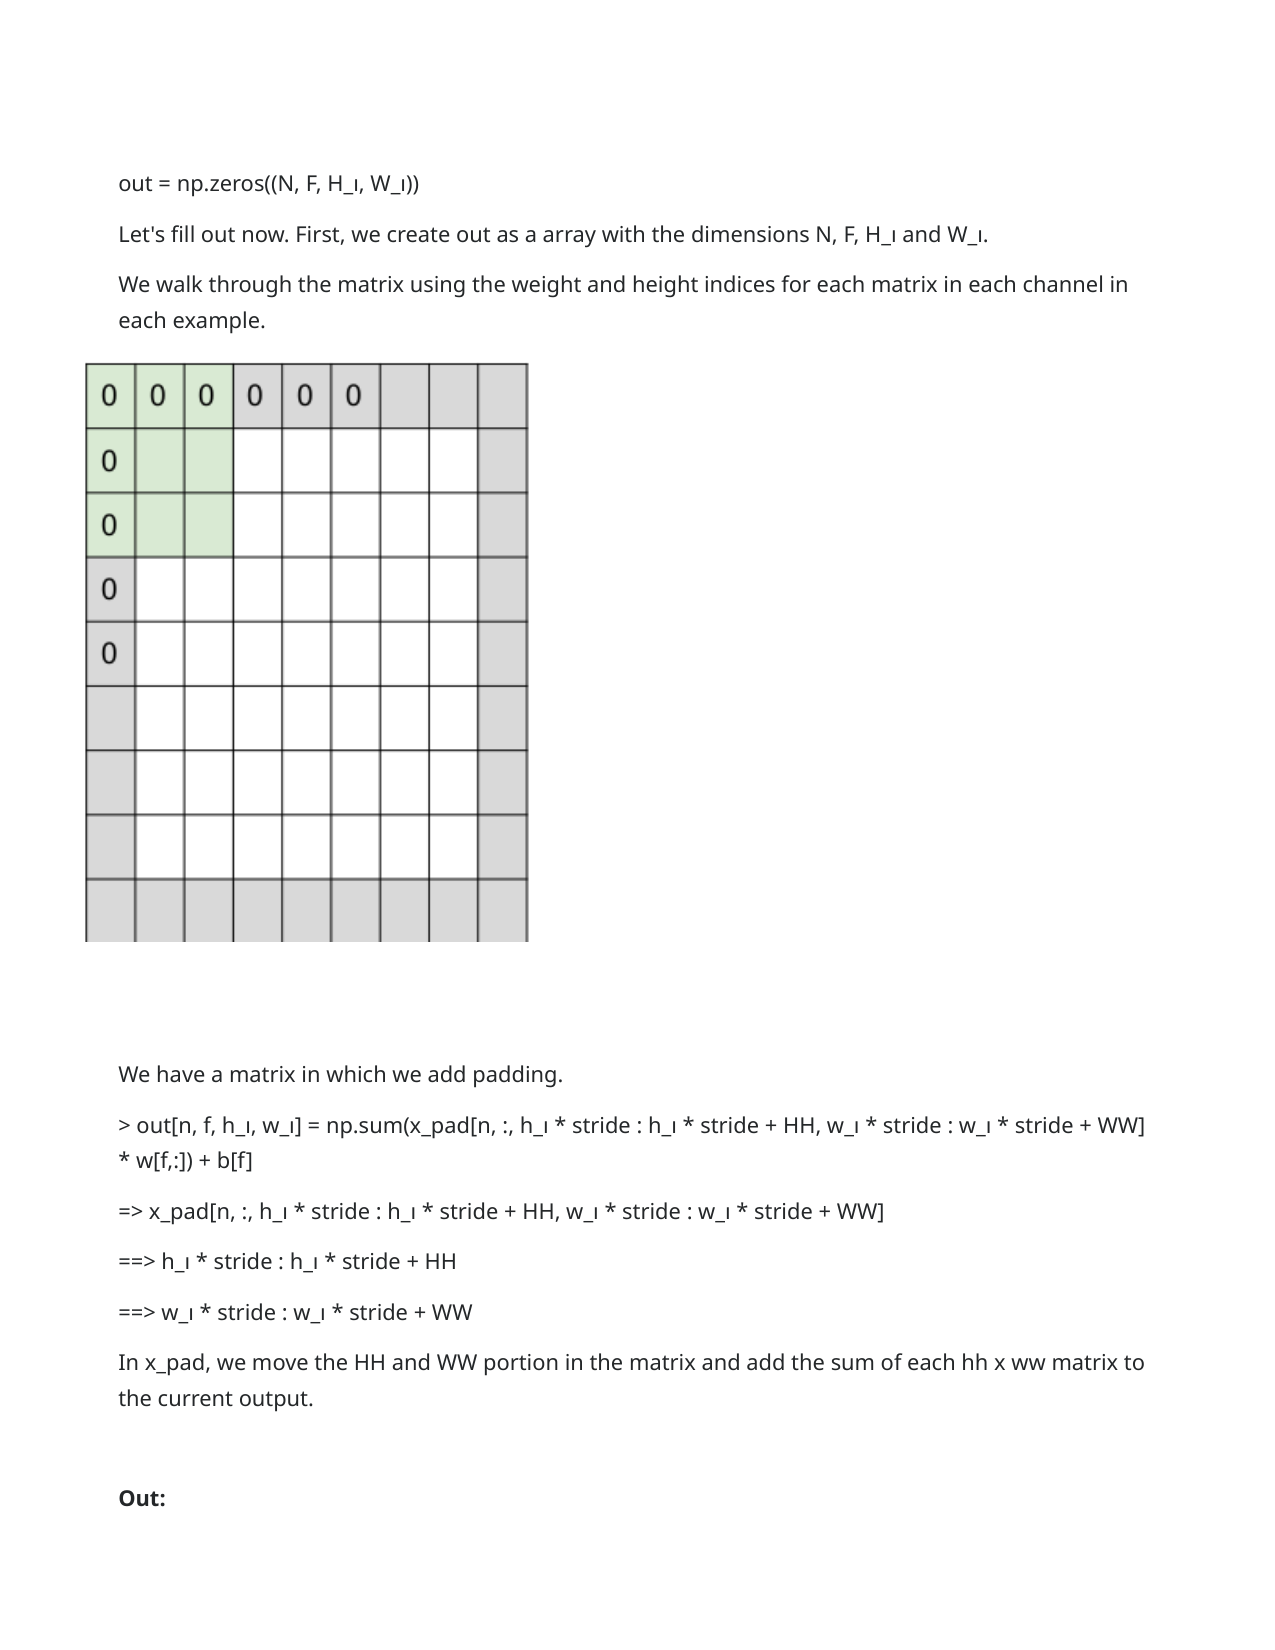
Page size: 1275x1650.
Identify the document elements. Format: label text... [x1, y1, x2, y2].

text out = np.zeros((N, F, H_ı, W_ı)) [118, 168, 1157, 198]
text > out[n, f, h_ı, w_ı] = np.sum(x_pad[n, :, h_ı * stride : h_ı * stride + HH, w_ı * stride : w_ı * stride + WW] * w[f,:]) + b[f] [118, 1110, 1157, 1175]
text Let's fill out now. First, we create out as a array with the dimensions N, F, H_ı and W_ı. [118, 219, 1157, 248]
text ==> w_ı * stride : w_ı * stride + WW [118, 1296, 1157, 1326]
picture [81, 362, 532, 942]
text => x_pad[n, :, h_ı * stride : h_ı * stride + HH, w_ı * stride : w_ı * stride + WW] [118, 1196, 1157, 1226]
text ==> h_ı * stride : h_ı * stride + HH [118, 1246, 1157, 1276]
text Out: [118, 1483, 1157, 1513]
text We walk through the matrix using the weight and height indices for each matrix in each channel in each example. [118, 269, 1157, 334]
text In x_pad, we move the HH and WW portion in the matrix and add the sum of each hh x ww matrix to the current output. [118, 1347, 1157, 1412]
text We have a matrix in which we add padding. [118, 1059, 1157, 1089]
